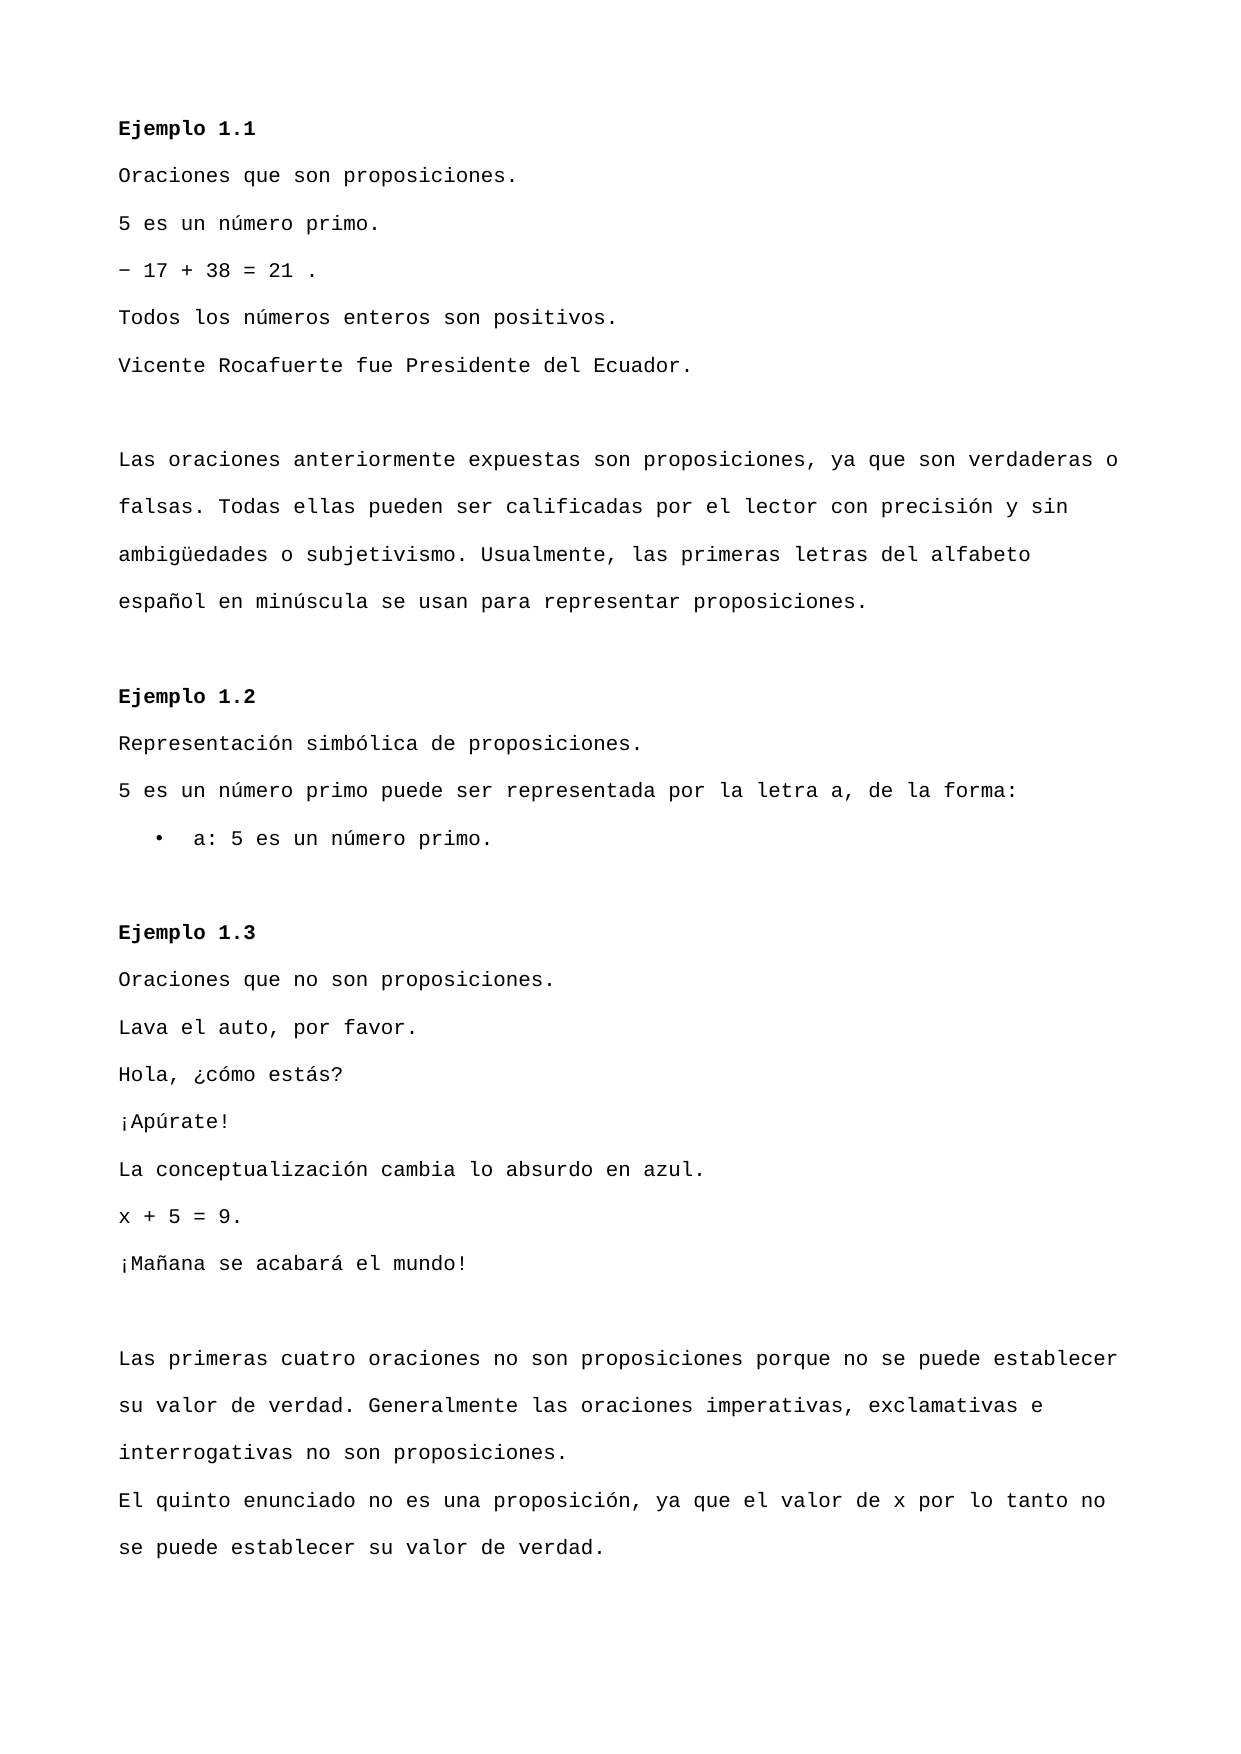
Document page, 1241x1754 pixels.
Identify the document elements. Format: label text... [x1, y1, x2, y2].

text Las primeras cuatro oraciones no son proposiciones porque no se puede establecer su valor de verdad. Generalmente las oraciones imperativas, exclamativas e interrogativas no son proposiciones. [118, 1348, 1122, 1466]
text 5 es un número primo puede ser representada por la letra a, de la forma: [118, 780, 1122, 804]
text Oraciones que son proposiciones. [118, 165, 1122, 189]
list a: 5 es un número primo. [156, 827, 1122, 851]
text Las oraciones anteriormente expuestas son proposiciones, ya que son verdaderas o falsas. Todas ellas pueden ser calificadas por el lector con precisión y sin ambigüedades o subjetivismo. Usualmente, las primeras letras del alfabeto español en minúscula se usan para representar proposiciones. [118, 449, 1122, 615]
text Representación simbólica de proposiciones. [118, 733, 1122, 757]
text Oraciones que no son proposiciones. [118, 969, 1122, 993]
text x + 5 = 9. [118, 1206, 1122, 1229]
text Hola, ¿cómo estás? [118, 1064, 1122, 1088]
text Ejemplo 1.3 [118, 922, 1122, 946]
text Vicente Rocafuerte fue Presidente del Ecuador. [118, 354, 1122, 378]
text Todos los números enteros son positivos. [118, 307, 1122, 331]
text La conceptualización cambia lo absurdo en azul. [118, 1158, 1122, 1182]
text Ejemplo 1.1 [118, 118, 1122, 142]
text Lava el auto, por favor. [118, 1017, 1122, 1040]
text − 17 + 38 = 21 . [118, 260, 1122, 284]
text El quinto enunciado no es una proposición, ya que el valor de x por lo tanto no se puede establecer su valor de verdad. [118, 1489, 1122, 1561]
text ¡Apúrate! [118, 1111, 1122, 1135]
text Ejemplo 1.2 [118, 686, 1122, 709]
text ¡Mañana se acabará el mundo! [118, 1253, 1122, 1277]
text 5 es un número primo. [118, 213, 1122, 236]
